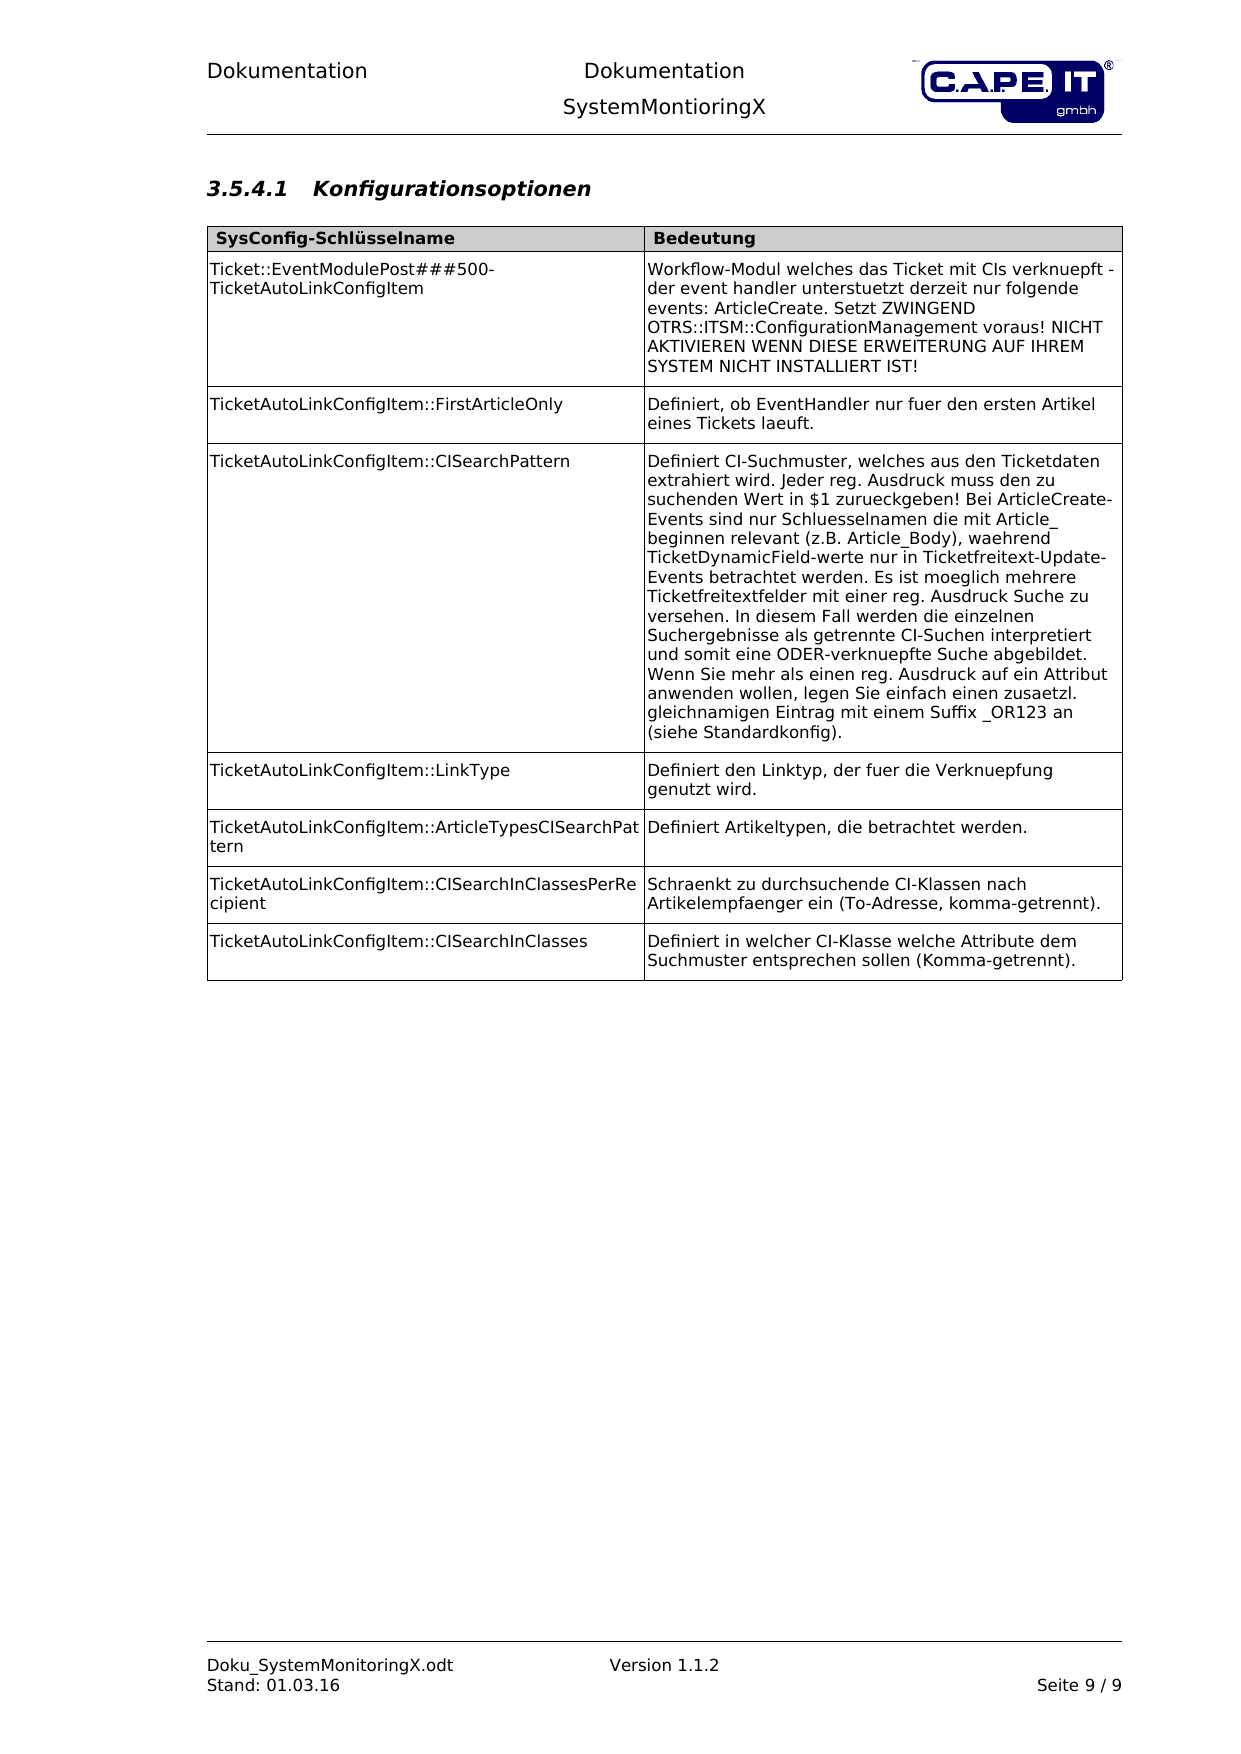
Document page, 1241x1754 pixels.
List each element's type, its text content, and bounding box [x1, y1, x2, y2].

table_cell Workflow-Modul welches das Ticket mit CIs verknuepft - der event handler unterstuetzt derzeit nur folgende events: ArticleCreate. Setzt ZWINGEND OTRS::ITSM::ConfigurationManagement voraus! NICHT AKTIVIEREN WENN DIESE ERWEITERUNG AUF IHREM SYSTEM NICHT INSTALLIERT IST! [645, 252, 1122, 386]
table_cell TicketAutoLinkConfigItem::FirstArticleOnly [208, 387, 644, 443]
table_cell Schraenkt zu durchsuchende CI-Klassen nach Artikelempfaenger ein (To-Adresse, komma-getrennt). [645, 867, 1122, 923]
table_cell Definiert Artikeltypen, die betrachtet werden. [645, 810, 1122, 866]
table_cell TicketAutoLinkConfigItem::LinkType [208, 753, 644, 809]
table_cell Definiert, ob EventHandler nur fuer den ersten Artikel eines Tickets laeuft. [645, 387, 1122, 443]
picture [921, 60, 1114, 123]
table_cell Definiert den Linktyp, der fuer die Verknuepfung genutzt wird. [645, 753, 1122, 809]
table_header Bedeutung [645, 227, 1122, 251]
table_cell Definiert CI-Suchmuster, welches aus den Ticketdaten extrahiert wird. Jeder reg. Ausdruck muss den zu suchenden Wert in $1 zurueckgeben! Bei ArticleCreate-Events sind nur Schluesselnamen die mit Article_ beginnen relevant (z.B. Article_Body), waehrend TicketDynamicField-werte nur in Ticketfreitext-Update-Events betrachtet werden. Es ist moeglich mehrere Ticketfreitextfelder mit einer reg. Ausdruck Suche zu versehen. In diesem Fall werden die einzelnen Suchergebnisse als getrennte CI-Suchen interpretiert und somit eine ODER-verknuepfte Suche abgebildet. Wenn Sie mehr als einen reg. Ausdruck auf ein Attribut anwenden wollen, legen Sie einfach einen zusaetzl. gleichnamigen Eintrag mit einem Suffix _OR123 an (siehe Standardkonfig). [645, 444, 1122, 752]
subtitle Konfigurationsoptionen [207, 177, 1122, 201]
table_cell TicketAutoLinkConfigItem::CISearchPattern [208, 444, 644, 752]
table_cell TicketAutoLinkConfigItem::CISearchInClasses [208, 924, 644, 980]
table_cell TicketAutoLinkConfigItem::ArticleTypesCISearchPattern [208, 810, 644, 866]
table_cell Definiert in welcher CI-Klasse welche Attribute dem Suchmuster entsprechen sollen (Komma-getrennt). [645, 924, 1122, 980]
table_cell TicketAutoLinkConfigItem::CISearchInClassesPerRecipient [208, 867, 644, 923]
table_header SysConfig-Schlüsselname [208, 227, 644, 251]
table_cell Ticket::EventModulePost###500-TicketAutoLinkConfigItem [208, 252, 644, 386]
